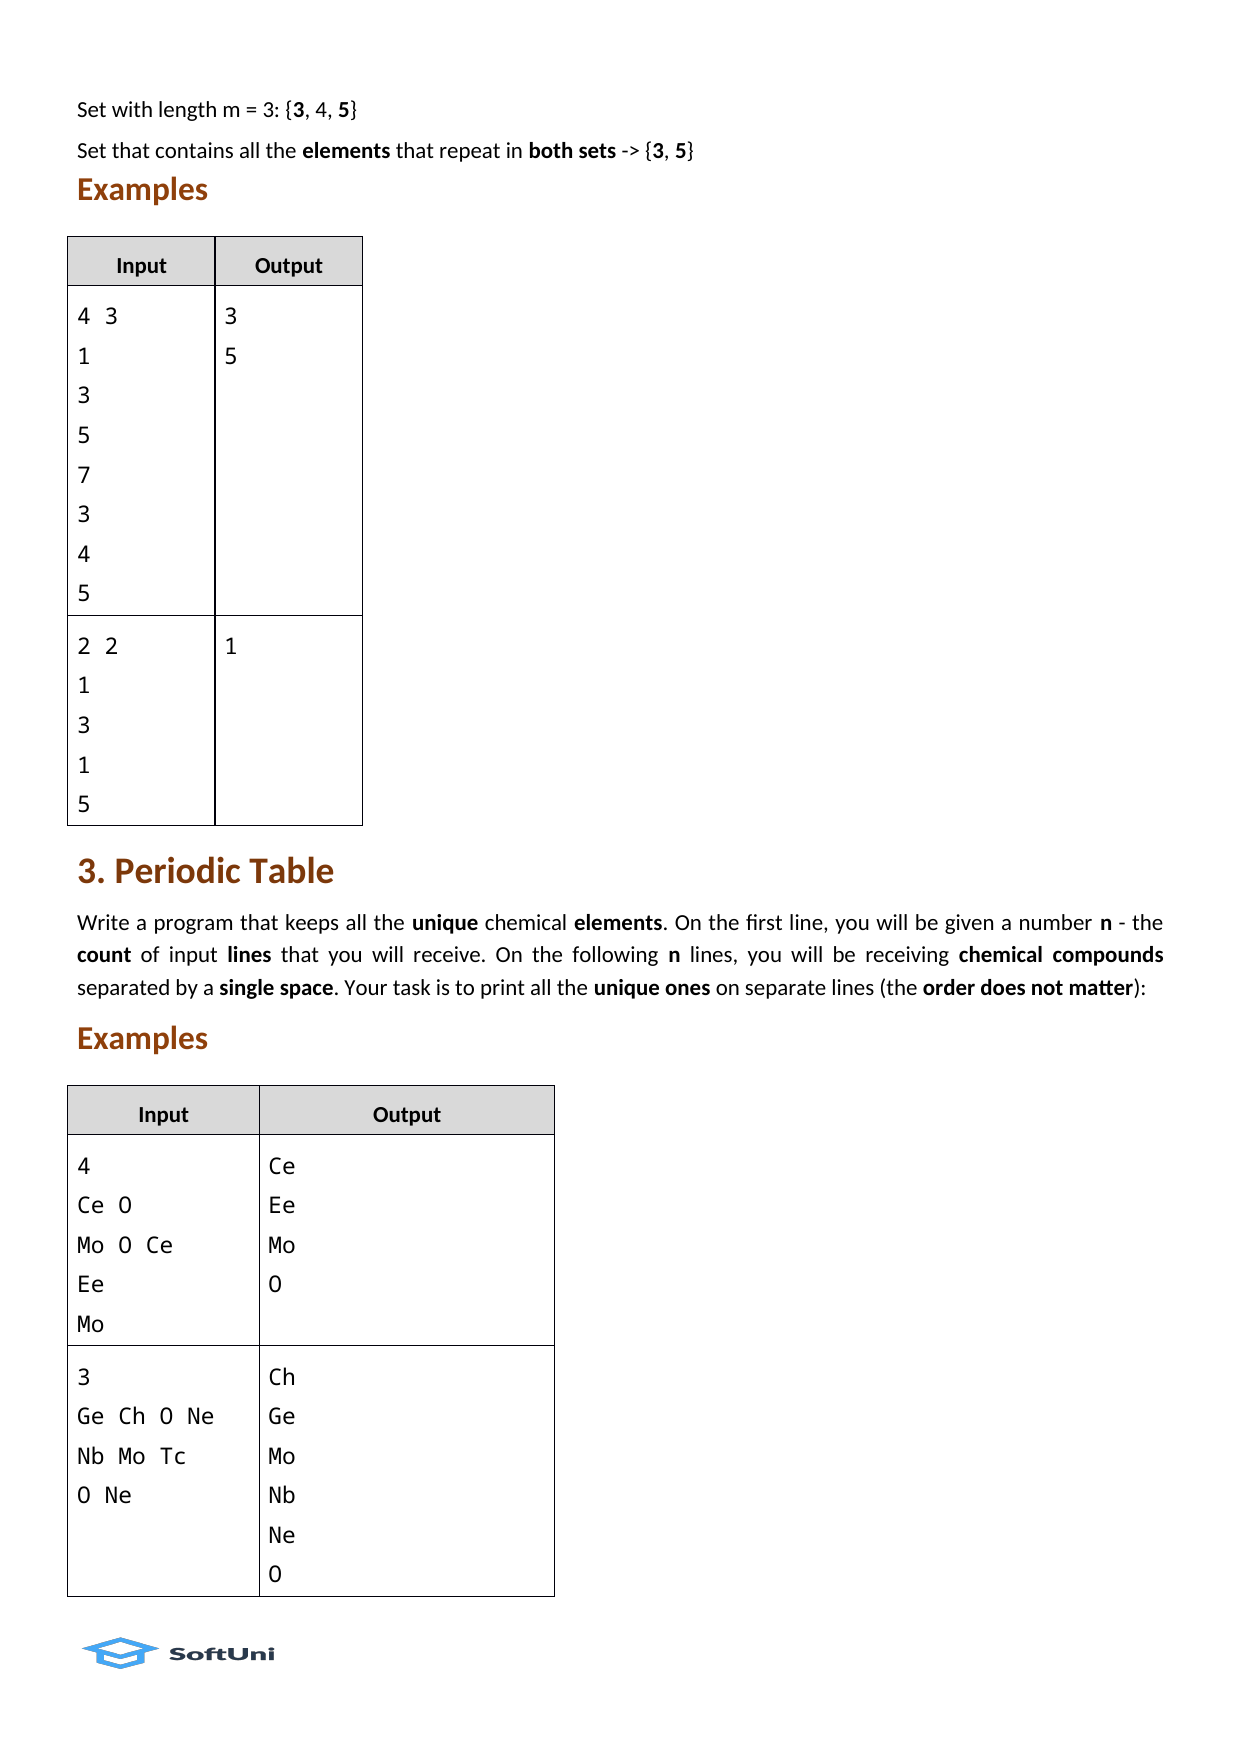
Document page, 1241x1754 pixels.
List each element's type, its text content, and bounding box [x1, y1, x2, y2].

table_cell Ce Ee Mo O [260, 1135, 554, 1345]
table_cell 4 3 1 3 5 7 3 4 5 [68, 286, 214, 614]
table_header Output [216, 237, 362, 285]
table_cell 3 Ge Ch O Ne Nb Mo Tc O Ne [68, 1346, 259, 1596]
subtitle Periodic Table [77, 847, 1163, 893]
table_cell 2 2 1 3 1 5 [68, 616, 214, 825]
text Set that contains all the elements that repeat in both sets -> {3, 5} [77, 136, 1163, 164]
text Set with length m = 3: {3, 4, 5} [77, 95, 1163, 123]
subtitle Examples [77, 1017, 1163, 1058]
table_header Input [68, 1086, 259, 1134]
table_header Output [260, 1086, 554, 1134]
text Write a program that keeps all the unique chemical elements. On the first line, you will be given a number n - the count of input lines that you will receive. On the following n lines, you will be receiving chemical compounds separated by a single space. Your task is to print all the unique ones on separate lines (the order does not matter): [77, 908, 1163, 1001]
table_cell 1 [216, 616, 362, 825]
picture [75, 1635, 281, 1672]
table_cell Ch Ge Mo Nb Ne O [260, 1346, 554, 1596]
table_header Input [68, 237, 214, 285]
table_cell 3 5 [216, 286, 362, 614]
table_cell 4 Ce O Mo O Ce Ee Mo [68, 1135, 259, 1345]
subtitle Examples [77, 168, 1163, 209]
